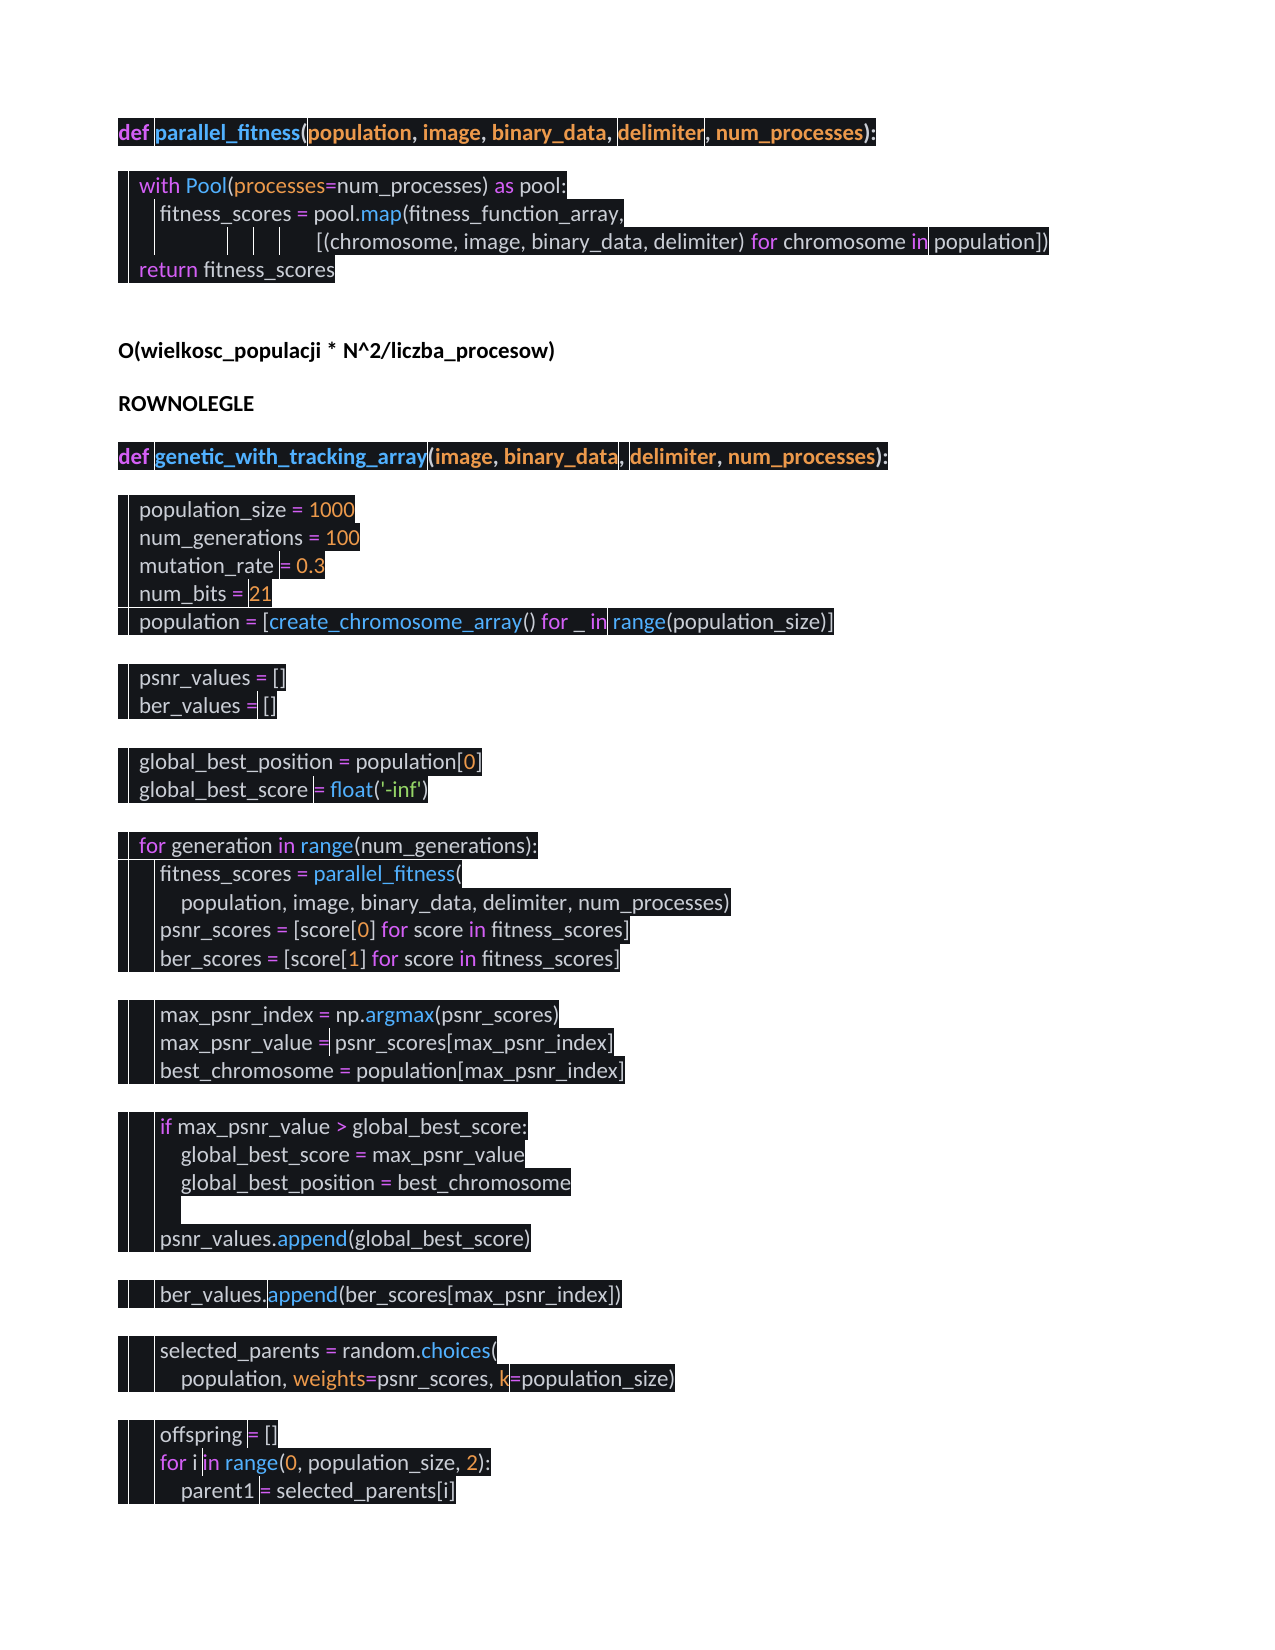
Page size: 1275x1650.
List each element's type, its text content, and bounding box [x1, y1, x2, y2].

text population_size = 1000 [118, 495, 1157, 523]
text best_chromosome = population[max_psnr_index] [118, 1056, 1157, 1084]
text mutation_rate = 0.3 [118, 551, 1157, 579]
text psnr_values.append(global_best_score) [118, 1224, 1157, 1252]
text population = [create_chromosome_array() for _ in range(population_size)] [118, 607, 1157, 635]
text global_best_position = population[0] [118, 747, 1157, 776]
text [(chromosome, image, binary_data, delimiter) for chromosome in population]) [118, 227, 1157, 255]
text population, weights=psnr_scores, k=population_size) [118, 1364, 1157, 1392]
text ber_scores = [score[1] for score in fitness_scores] [118, 944, 1157, 972]
text global_best_position = best_chromosome [118, 1168, 1157, 1196]
text for generation in range(num_generations): [118, 832, 1157, 859]
text def genetic_with_tracking_array(image, binary_data, delimiter, num_processes): [118, 442, 1157, 470]
text ber_values = [] [118, 691, 1157, 719]
text psnr_values = [] [118, 663, 1157, 691]
text fitness_scores = parallel_fitness( [118, 859, 1157, 888]
text fitness_scores = pool.map(fitness_function_array, [118, 199, 1157, 227]
text max_psnr_index = np.argmax(psnr_scores) [118, 1000, 1157, 1028]
text global_best_score = float('-inf') [118, 776, 1157, 803]
text O(wielkosc_populacji * N^2/liczba_procesow) [118, 336, 1157, 364]
text num_generations = 100 [118, 523, 1157, 551]
text for i in range(0, population_size, 2): [118, 1448, 1157, 1476]
text psnr_scores = [score[0] for score in fitness_scores] [118, 916, 1157, 944]
text population, image, binary_data, delimiter, num_processes) [118, 888, 1157, 916]
text num_bits = 21 [118, 579, 1157, 607]
text return fitness_scores [118, 255, 1157, 283]
text selected_parents = random.choices( [118, 1336, 1157, 1364]
text ROWNOLEGLE [118, 389, 1157, 417]
text max_psnr_value = psnr_scores[max_psnr_index] [118, 1028, 1157, 1056]
text with Pool(processes=num_processes) as pool: [118, 171, 1157, 199]
text offspring = [] [118, 1420, 1157, 1448]
text global_best_score = max_psnr_value [118, 1140, 1157, 1168]
text if max_psnr_value > global_best_score: [118, 1112, 1157, 1140]
text def parallel_fitness(population, image, binary_data, delimiter, num_processes): [118, 118, 1157, 146]
text ber_values.append(ber_scores[max_psnr_index]) [118, 1280, 1157, 1308]
text parent1 = selected_parents[i] [118, 1476, 1157, 1504]
